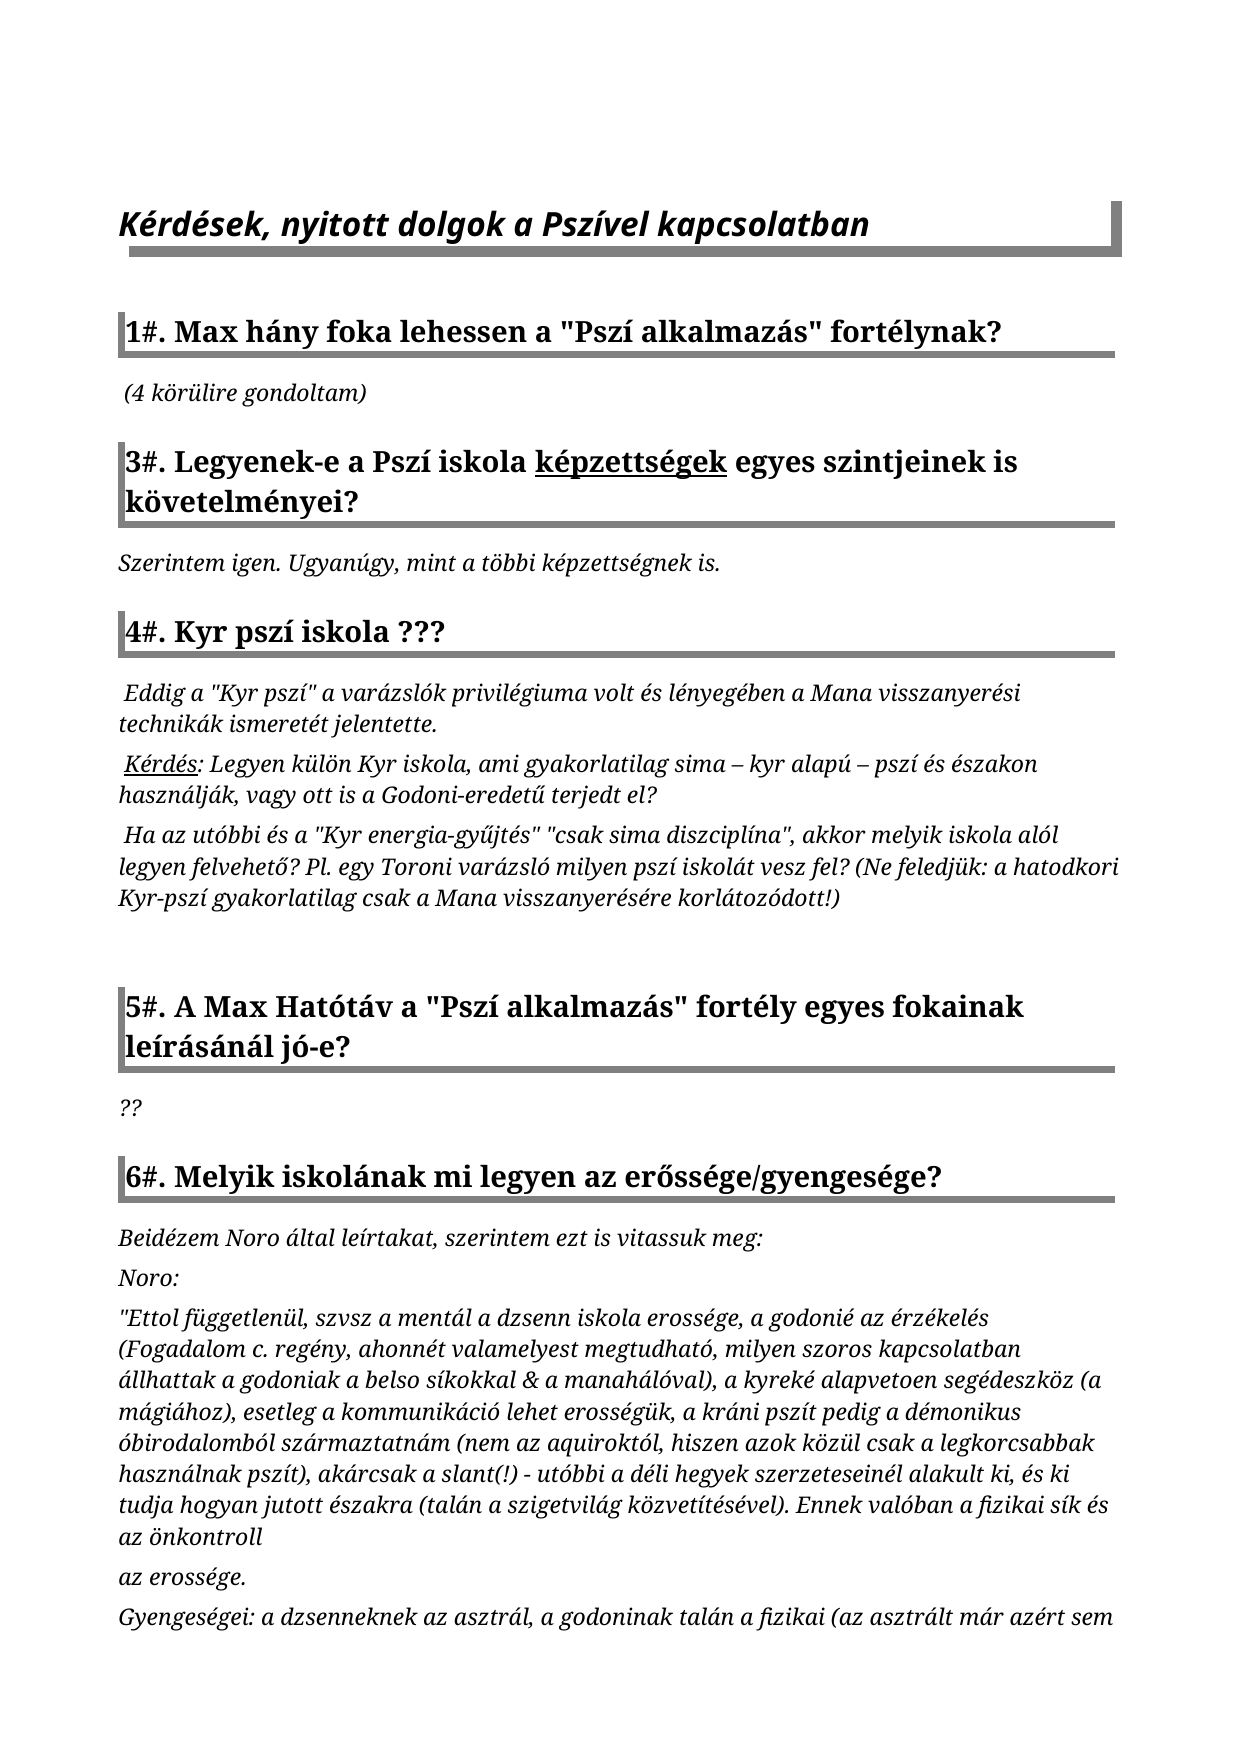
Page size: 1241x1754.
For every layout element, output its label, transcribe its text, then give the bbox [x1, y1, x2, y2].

text "Ettol függetlenül, szvsz a mentál a dzsenn iskola erossége, a godonié az érzékelés (Fogadalom c. regény, ahonnét valamelyest megtudható, milyen szoros kapcsolatban állhattak a godoniak a belso síkokkal & a manahálóval), a kyreké alapvetoen segédeszköz (a mágiához), esetleg a kommunikáció lehet erosségük, a kráni pszít pedig a démonikus óbirodalomból származtatnám (nem az aquiroktól, hiszen azok közül csak a legkorcsabbak használnak pszít), akárcsak a slant(!) - utóbbi a déli hegyek szerzeteseinél alakult ki, és ki tudja hogyan jutott északra (talán a szigetvilág közvetítésével). Ennek valóban a fizikai sík és az önkontroll [118, 1302, 1122, 1552]
text ?? [118, 1091, 1122, 1123]
text Szerintem igen. Ugyanúgy, mint a többi képzettségnek is. [118, 546, 1122, 578]
text (4 körülire gondoltam) [118, 377, 1122, 408]
subtitle 6#. Melyik iskolának mi legyen az erőssége/gyengesége? [125, 1156, 1122, 1196]
subtitle 4#. Kyr pszí iskola ??? [125, 611, 1122, 651]
text Kérdés: Legyen külön Kyr iskola, ami gyakorlatilag sima – kyr alapú – pszí és északon használják, vagy ott is a Godoni-eredetű terjedt el? [118, 748, 1122, 810]
text Eddig a "Kyr pszí" a varázslók privilégiuma volt és lényegében a Mana visszanyerési technikák ismeretét jelentette. [118, 676, 1122, 739]
text Ha az utóbbi és a "Kyr energia-gyűjtés" "csak sima diszciplína", akkor melyik iskola alól legyen felvehető? Pl. egy Toroni varázsló milyen pszí iskolát vesz fel? (Ne feledjük: a hatodkori Kyr-pszí gyakorlatilag csak a Mana visszanyerésére korlátozódott!) [118, 819, 1122, 913]
subtitle 3#. Legyenek-e a Pszí iskola képzettségek egyes szintjeinek is követelményei? [125, 442, 1122, 521]
subtitle Kérdések, nyitott dolgok a Pszível kapcsolatban [118, 201, 1111, 246]
text az erossége. [118, 1561, 1122, 1592]
text Beidézem Noro által leírtakat, szerintem ezt is vitassuk meg: [118, 1221, 1122, 1253]
text Noro: [118, 1262, 1122, 1293]
subtitle 5#. A Max Hatótáv a "Pszí alkalmazás" fortély egyes fokainak leírásánál jó-e? [125, 987, 1122, 1066]
subtitle 1#. Max hány foka lehessen a "Pszí alkalmazás" fortélynak? [125, 312, 1122, 351]
text Gyengeségei: a dzsenneknek az asztrál, a godoninak talán a fizikai (az asztrált már azért sem [118, 1601, 1122, 1632]
